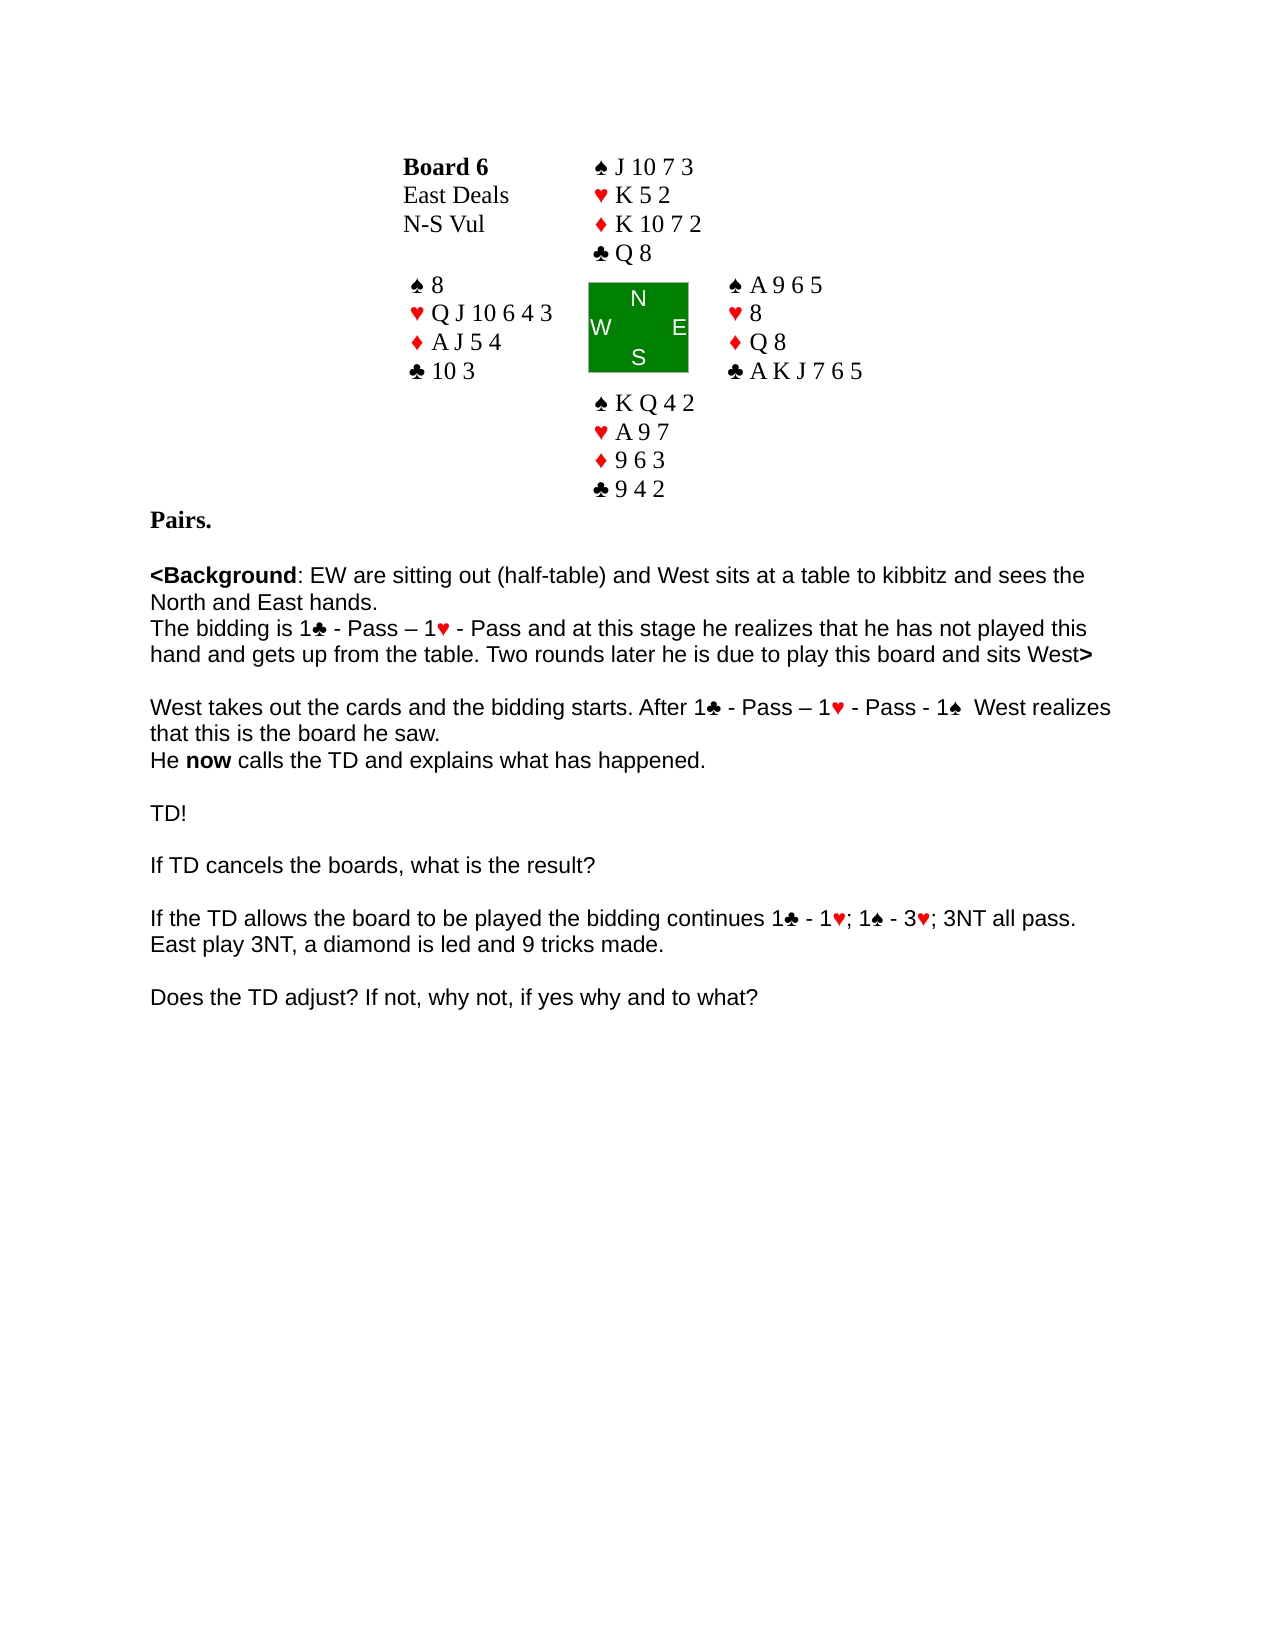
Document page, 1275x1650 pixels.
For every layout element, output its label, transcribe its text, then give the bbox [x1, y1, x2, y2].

text <Background: EW are sitting out (half-table) and West sits at a table to kibbitz and sees the North and East hands. [150, 562, 1125, 615]
table_header ♠ [589, 388, 613, 417]
text TD! [150, 799, 1125, 826]
table_cell ♦ [589, 209, 613, 238]
table_cell 9 6 3 [613, 446, 696, 474]
text West takes out the cards and the bidding starts. After 1♣ - Pass – 1♥ - Pass - 1♠ West realizes that this is the board he saw. [150, 694, 1125, 747]
table_cell ♣ [589, 238, 613, 267]
table_cell K 5 2 [613, 180, 703, 209]
table_cell [641, 313, 649, 342]
table_cell [695, 268, 874, 387]
table_cell ♥ [589, 417, 613, 446]
table_cell ♦ [405, 327, 429, 356]
table_header Board 6 East Deals N-S Vul [401, 150, 587, 268]
table_cell 9 4 2 [613, 474, 696, 503]
text He now calls the TD and explains what has happened. [150, 747, 1125, 773]
table_cell S [589, 342, 688, 372]
table_header [587, 150, 874, 268]
text Does the TD adjust? If not, why not, if yes why and to what? [150, 984, 1125, 1010]
table_header ♠ [589, 152, 613, 180]
table_cell [401, 387, 587, 505]
table_cell Q J 10 6 4 3 [429, 299, 554, 327]
table_cell 8 [748, 299, 866, 327]
text If TD cancels the boards, what is the result? [150, 852, 1125, 878]
table_cell A 9 7 [613, 417, 696, 446]
text East play 3NT, a diamond is led and 9 tricks made. [150, 931, 1125, 958]
table_header [556, 270, 581, 385]
table_header [696, 270, 721, 385]
table_cell ♥ [723, 299, 748, 327]
table_cell E [649, 313, 688, 342]
table_header ♠ [405, 270, 429, 298]
table_cell W [589, 313, 641, 342]
table_cell ♥ [589, 180, 613, 209]
table_header J 10 7 3 [613, 152, 703, 180]
table_header K Q 4 2 [613, 388, 696, 417]
table_header ♠ [723, 270, 748, 298]
table_cell Q 8 [748, 327, 866, 356]
table_cell A J 5 4 [429, 327, 554, 356]
text If the TD allows the board to be played the bidding continues 1♣ - 1♥; 1♠ - 3♥; 3NT all pass. [150, 905, 1125, 931]
table_header 8 [429, 270, 554, 298]
table_cell [587, 387, 874, 505]
table_header A 9 6 5 [748, 270, 866, 298]
table_cell Q 8 [613, 238, 703, 267]
table_cell ♥ [405, 299, 429, 327]
table_cell 10 3 [429, 356, 554, 385]
table_cell A K J 7 6 5 [748, 356, 866, 385]
text Pairs. [150, 505, 1125, 533]
table_cell ♣ [405, 356, 429, 385]
table_cell ♦ [723, 327, 748, 356]
table_cell [401, 268, 587, 387]
table_cell ♣ [723, 356, 748, 385]
table_cell [587, 268, 695, 387]
table_cell K 10 7 2 [613, 209, 703, 238]
table_cell ♦ [589, 446, 613, 474]
table_header N [589, 283, 688, 313]
table_cell ♣ [589, 474, 613, 503]
text The bidding is 1♣ - Pass – 1♥ - Pass and at this stage he realizes that he has not played this hand and gets up from the table. Two rounds later he is due to play this board and sits West> [150, 615, 1125, 668]
